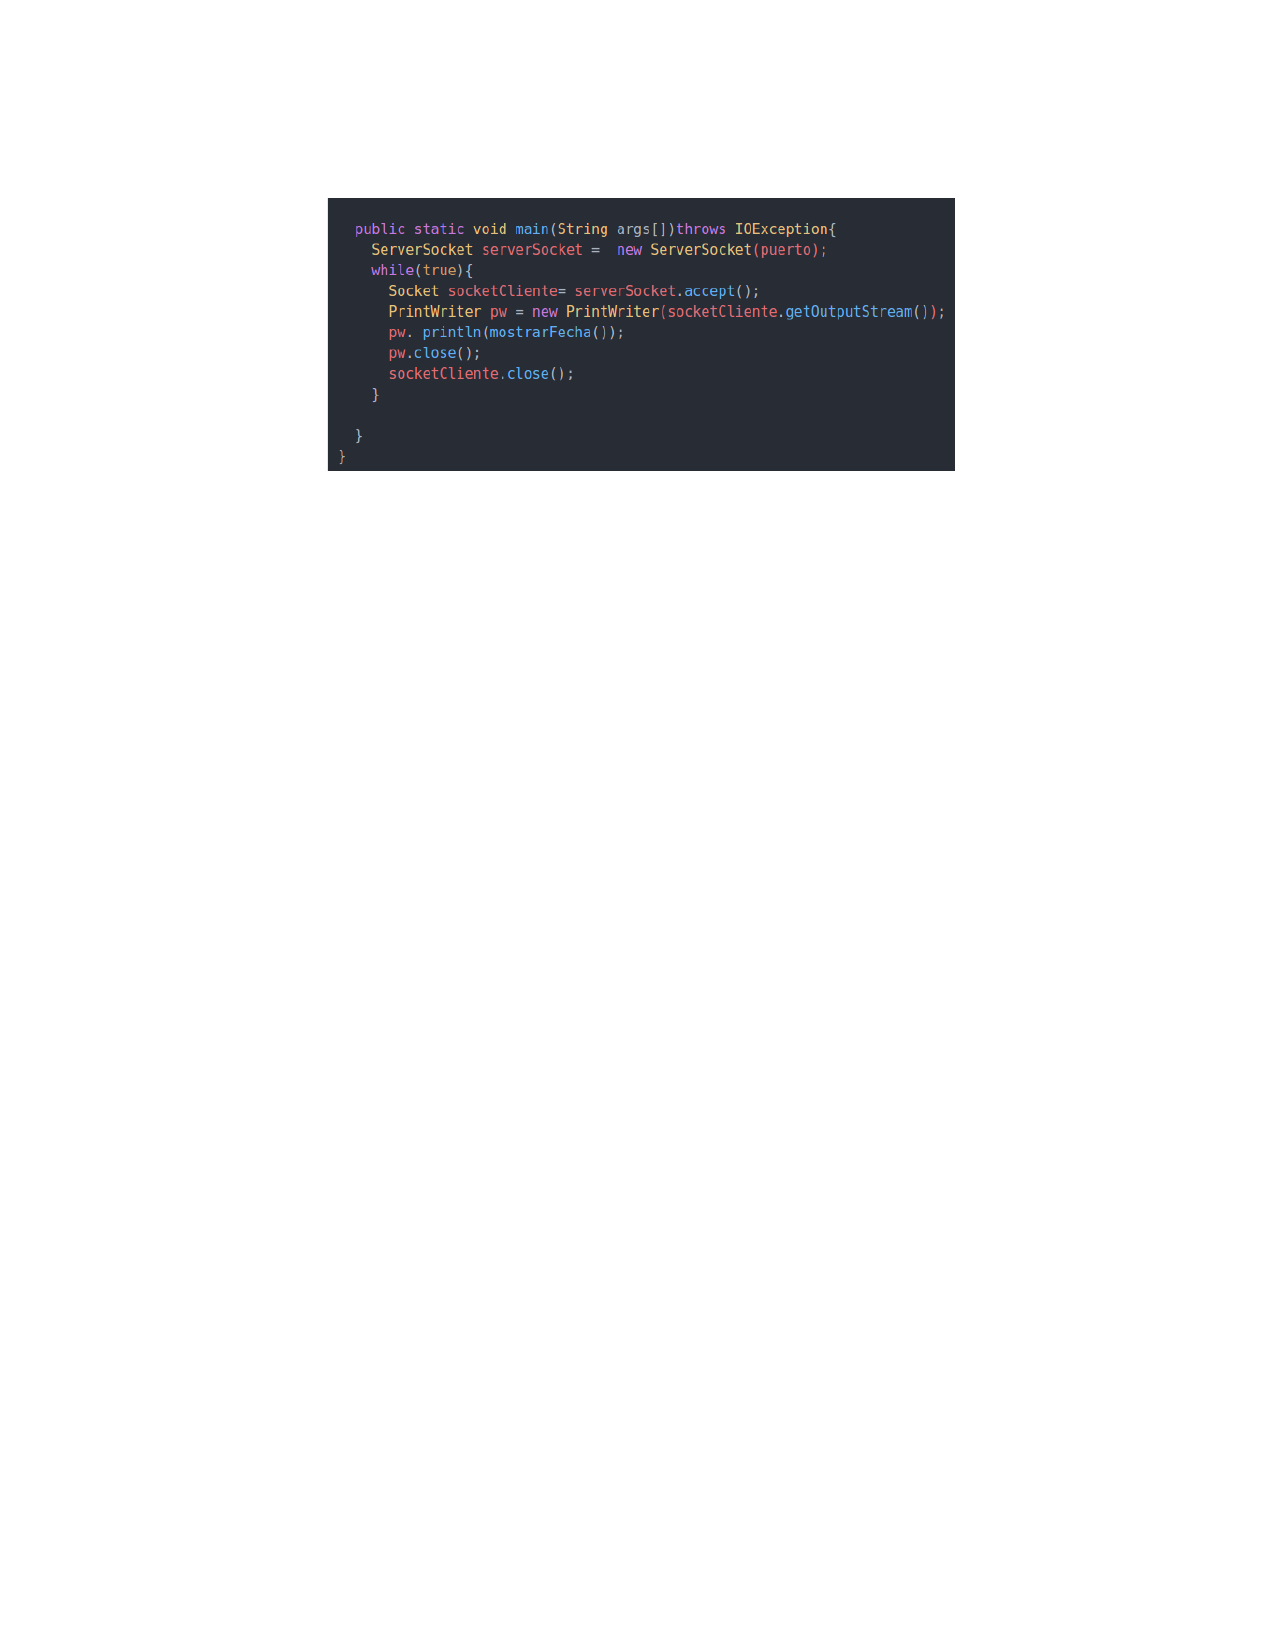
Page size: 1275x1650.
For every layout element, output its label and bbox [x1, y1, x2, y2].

picture [327, 198, 955, 471]
